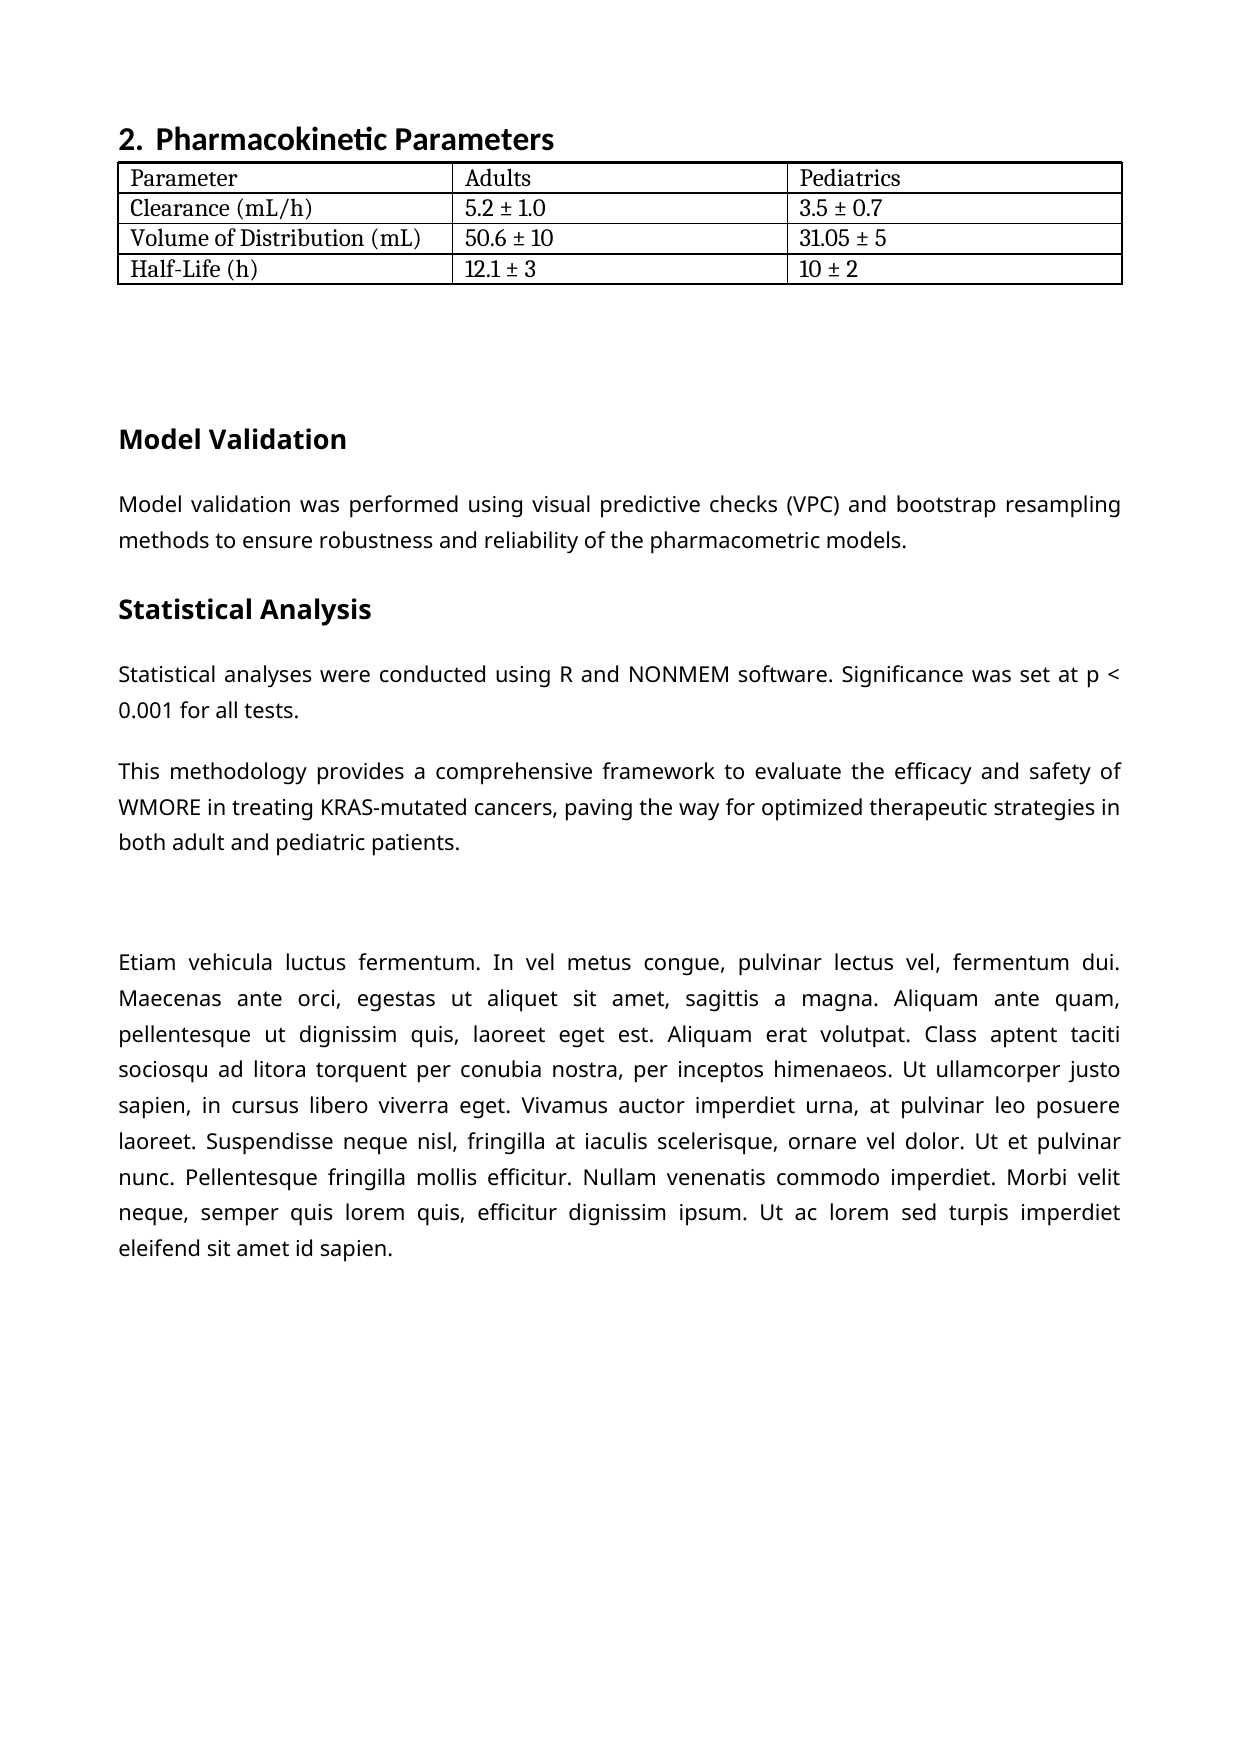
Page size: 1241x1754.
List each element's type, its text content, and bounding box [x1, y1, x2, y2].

text Statistical analyses were conducted using R and NONMEM software. Significance was set at p < 0.001 for all tests. [118, 659, 1122, 725]
table_cell 5.2 ± 1.0 [453, 194, 787, 223]
table_cell 3.5 ± 0.7 [788, 194, 1121, 223]
table_header Adults [453, 164, 787, 192]
text This methodology provides a comprehensive framework to evaluate the efficacy and safety of WMORE in treating KRAS-mutated cancers, paving the way for optimized therapeutic strategies in both adult and pediatric patients. [118, 756, 1122, 857]
text Model validation was performed using visual predictive checks (VPC) and bootstrap resampling methods to ensure robustness and reliability of the pharmacometric models. [118, 489, 1122, 555]
table_cell 31.05 ± 5 [788, 224, 1121, 253]
table_cell 10 ± 2 [788, 255, 1121, 283]
table_cell Volume of Distribution (mL) [119, 224, 452, 253]
table_cell Clearance (mL/h) [119, 194, 452, 223]
text Etiam vehicula luctus fermentum. In vel metus congue, pulvinar lectus vel, fermentum dui. Maecenas ante orci, egestas ut aliquet sit amet, sagittis a magna. Aliquam ante quam, pellentesque ut dignissim quis, laoreet eget est. Aliquam erat volutpat. Class aptent taciti sociosqu ad litora torquent per conubia nostra, per inceptos himenaeos. Ut ullamcorper justo sapien, in cursus libero viverra eget. Vivamus auctor imperdiet urna, at pulvinar leo posuere laoreet. Suspendisse neque nisl, fringilla at iaculis scelerisque, ornare vel dolor. Ut et pulvinar nunc. Pellentesque fringilla mollis efficitur. Nullam venenatis commodo imperdiet. Morbi velit neque, semper quis lorem quis, efficitur dignissim ipsum. Ut ac lorem sed turpis imperdiet eleifend sit amet id sapien. [118, 947, 1122, 1263]
table_cell Half-Life (h) [119, 255, 452, 283]
subtitle Statistical Analysis [118, 590, 1122, 627]
table_header Parameter [119, 164, 452, 192]
subtitle Model Validation [118, 420, 1122, 457]
table_cell 12.1 ± 3 [453, 255, 787, 283]
subtitle Pharmacokinetic Parameters [118, 118, 1122, 161]
table_cell 50.6 ± 10 [453, 224, 787, 253]
table_header Pediatrics [788, 164, 1121, 192]
